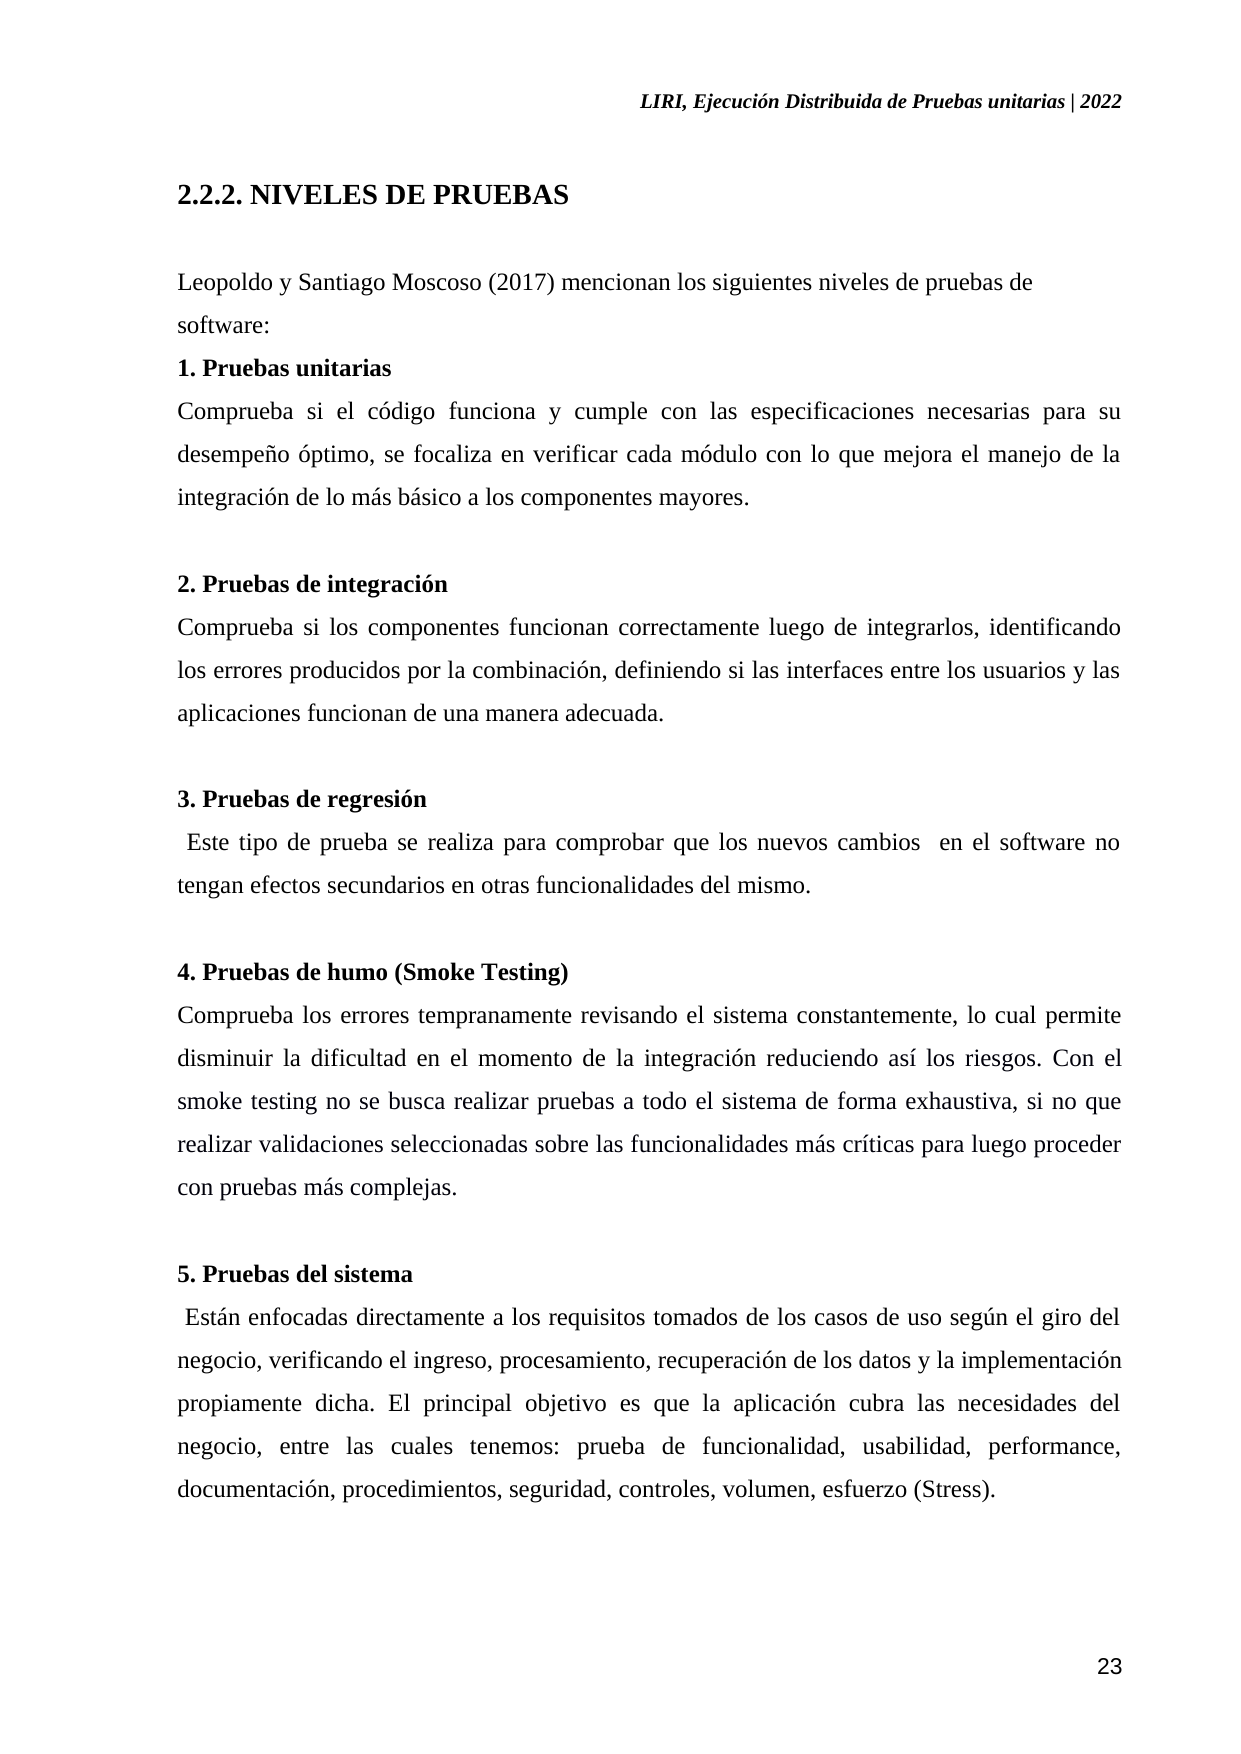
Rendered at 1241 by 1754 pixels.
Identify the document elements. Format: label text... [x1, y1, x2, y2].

text Leopoldo y Santiago Moscoso (2017)⁠ mencionan los siguientes niveles de pruebas de software: [177, 267, 1122, 339]
subtitle 3. Pruebas de regresión [177, 784, 1122, 813]
text Comprueba los errores tempranamente revisando el sistema constantemente, lo cual permite disminuir la dificultad en el momento de la integración reduciendo así los riesgos. Con el smoke testing no se busca realizar pruebas a todo el sistema de forma exhaustiva, si no que realizar validaciones seleccionadas sobre las funcionalidades más críticas para luego proceder con pruebas más complejas. [177, 1000, 1122, 1201]
subtitle 5. Pruebas del sistema [177, 1259, 1122, 1287]
subtitle 2.2.2. NIVELES DE PRUEBAS [177, 177, 1122, 211]
text Están enfocadas directamente a los requisitos tomados de los casos de uso según el giro del negocio, verificando el ingreso, procesamiento, recuperación de los datos y la implementación propiamente dicha. El principal objetivo es que la aplicación cubra las necesidades del negocio, entre las cuales tenemos: prueba de funcionalidad, usabilidad, performance, documentación, procedimientos, seguridad, controles, volumen, esfuerzo (Stress). [177, 1302, 1122, 1503]
text Comprueba si el código funciona y cumple con las especificaciones necesarias para su desempeño óptimo, se focaliza en verificar cada módulo con lo que mejora el manejo de la integración de lo más básico a los componentes mayores. [177, 396, 1122, 511]
text Este tipo de prueba se realiza para comprobar que los nuevos cambios en el software no tengan efectos secundarios en otras funcionalidades del mismo. [177, 827, 1122, 899]
subtitle 1. Pruebas unitarias [177, 353, 1122, 382]
subtitle 4. Pruebas de humo (Smoke Testing) [177, 957, 1122, 986]
text Comprueba si los componentes funcionan correctamente luego de integrarlos, identificando los errores producidos por la combinación, definiendo si las interfaces entre los usuarios y las aplicaciones funcionan de una manera adecuada. [177, 612, 1122, 727]
subtitle 2. Pruebas de integración [177, 569, 1122, 597]
